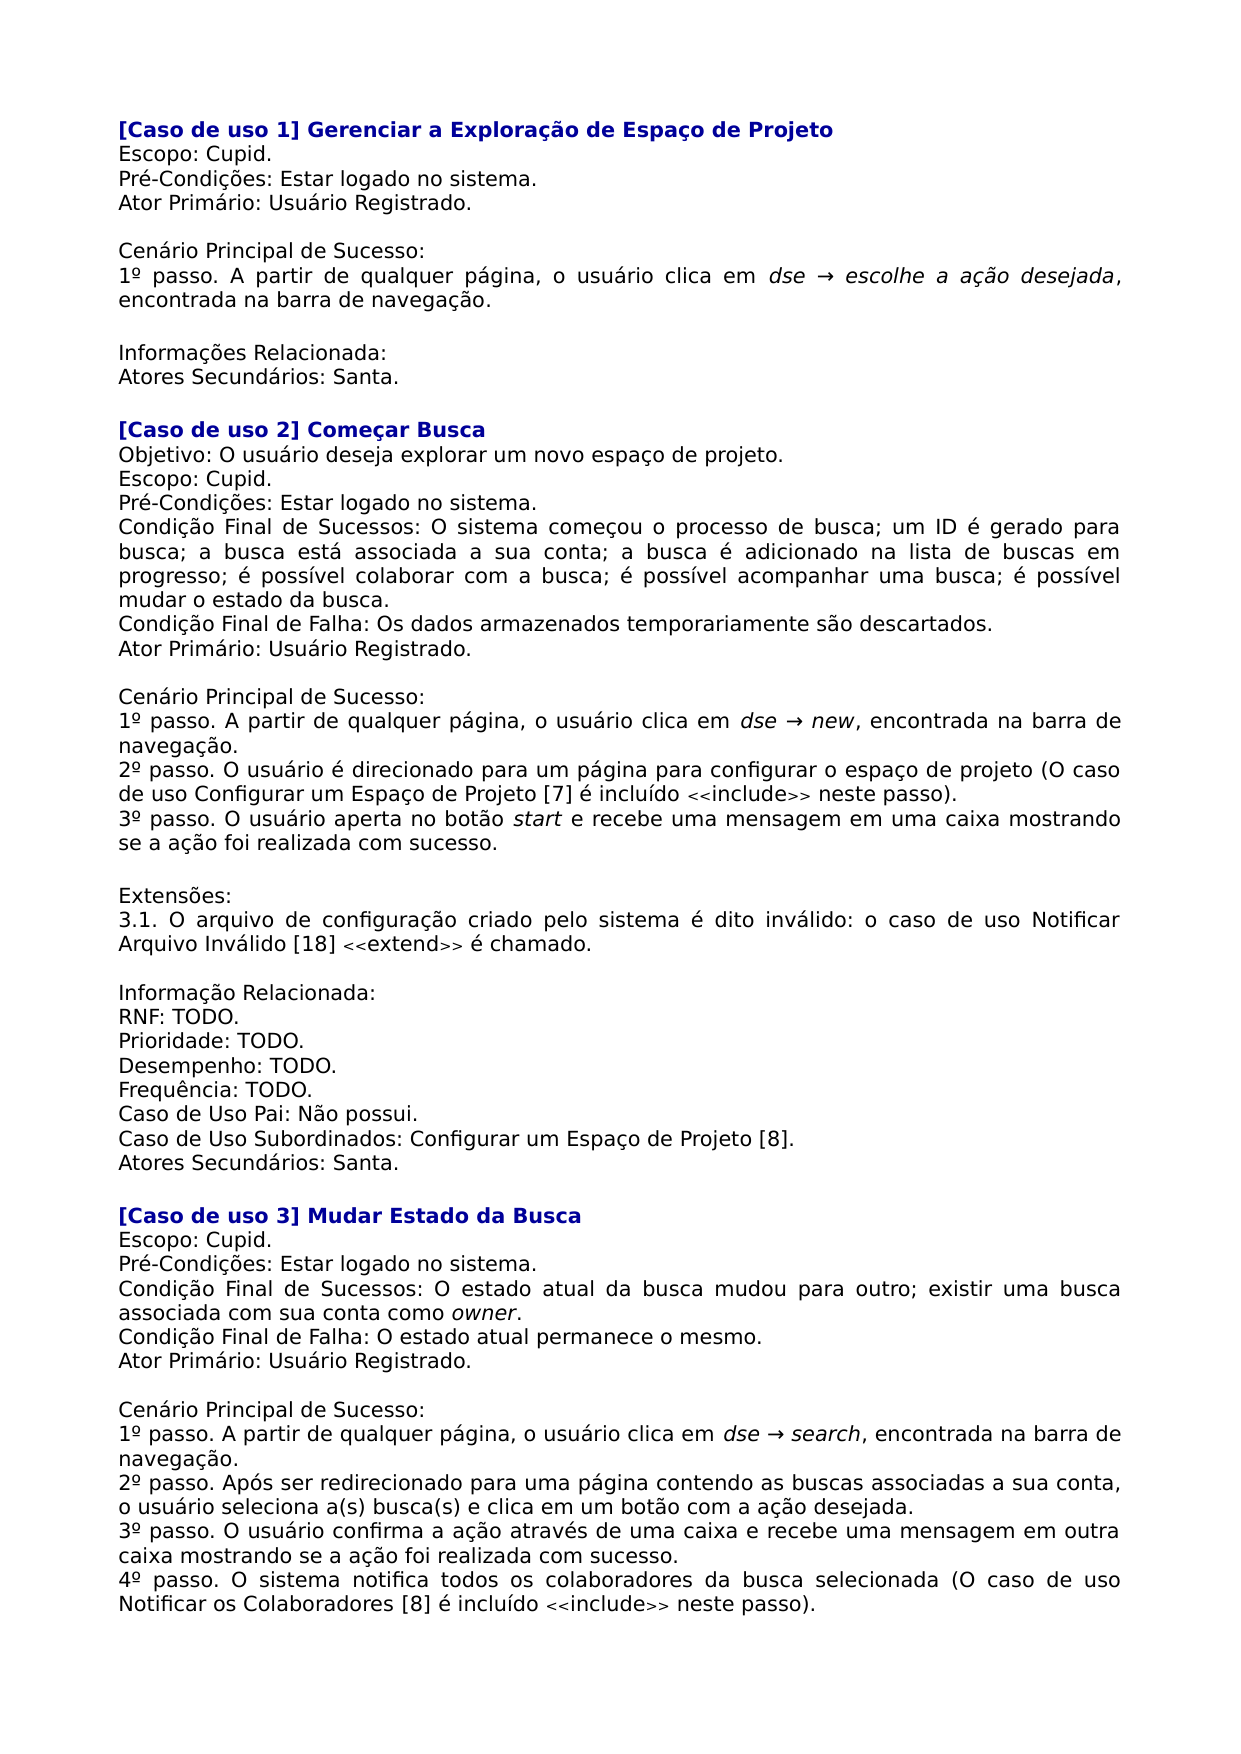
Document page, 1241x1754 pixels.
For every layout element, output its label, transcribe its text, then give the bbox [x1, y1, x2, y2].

text Ator Primário: Usuário Registrado. [118, 637, 1122, 661]
text 1º passo. A partir de qualquer página, o usuário clica em dse → escolhe a ação desejada, encontrada na barra de navegação. [118, 264, 1122, 312]
text Desempenho: TODO. [118, 1054, 1122, 1078]
text Pré-Condições: Estar logado no sistema. [118, 1252, 1122, 1277]
text Cenário Principal de Sucesso: [118, 685, 1122, 709]
text Frequência: TODO. [118, 1078, 1122, 1102]
text 1º passo. A partir de qualquer página, o usuário clica em dse → search, encontrada na barra de navegação. [118, 1422, 1122, 1471]
text Prioridade: TODO. [118, 1029, 1122, 1054]
text Pré-Condições: Estar logado no sistema. [118, 167, 1122, 191]
text Objetivo: O usuário deseja explorar um novo espaço de projeto. [118, 443, 1122, 467]
text Condição Final de Falha: O estado atual permanece o mesmo. [118, 1325, 1122, 1349]
text 2º passo. Após ser redirecionado para uma página contendo as buscas associadas a sua conta, o usuário seleciona a(s) busca(s) e clica em um botão com a ação desejada. [118, 1471, 1122, 1519]
text Caso de Uso Pai: Não possui. [118, 1102, 1122, 1127]
text Condição Final de Sucessos: O sistema começou o processo de busca; um ID é gerado para busca; a busca está associada a sua conta; a busca é adicionado na lista de buscas em progresso; é possível colaborar com a busca; é possível acompanhar uma busca; é possível mudar o estado da busca. [118, 515, 1122, 612]
text RNF: TODO. [118, 1005, 1122, 1029]
text 4º passo. O sistema notifica todos os colaboradores da busca selecionada (O caso de uso Notificar os Colaboradores [8] é incluído <<include>> neste passo). [118, 1568, 1122, 1617]
text Condição Final de Falha: Os dados armazenados temporariamente são descartados. [118, 612, 1122, 637]
text Escopo: Cupid. [118, 1228, 1122, 1252]
text Escopo: Cupid. [118, 142, 1122, 167]
text [Caso de uso 3] Mudar Estado da Busca [118, 1204, 1122, 1228]
text Ator Primário: Usuário Registrado. [118, 191, 1122, 215]
text Cenário Principal de Sucesso: [118, 239, 1122, 264]
text Caso de Uso Subordinados: Configurar um Espaço de Projeto [8]. [118, 1127, 1122, 1151]
text [Caso de uso 1] Gerenciar a Exploração de Espaço de Projeto [118, 118, 1122, 142]
text 3.1. O arquivo de configuração criado pelo sistema é dito inválido: o caso de uso Notificar Arquivo Inválido [18] <<extend>> é chamado. [118, 908, 1122, 957]
text Pré-Condições: Estar logado no sistema. [118, 491, 1122, 515]
text 1º passo. A partir de qualquer página, o usuário clica em dse → new, encontrada na barra de navegação. [118, 709, 1122, 758]
text Informações Relacionada: [118, 341, 1122, 365]
text Condição Final de Sucessos: O estado atual da busca mudou para outro; existir uma busca associada com sua conta como owner. [118, 1277, 1122, 1325]
text Ator Primário: Usuário Registrado. [118, 1349, 1122, 1374]
text Atores Secundários: Santa. [118, 1151, 1122, 1175]
text Escopo: Cupid. [118, 467, 1122, 491]
text Informação Relacionada: [118, 981, 1122, 1005]
text 2º passo. O usuário é direcionado para um página para configurar o espaço de projeto (O caso de uso Configurar um Espaço de Projeto [7] é incluído <<include>> neste passo). [118, 758, 1122, 807]
text 3º passo. O usuário aperta no botão start e recebe uma mensagem em uma caixa mostrando se a ação foi realizada com sucesso. [118, 807, 1122, 855]
text 3º passo. O usuário confirma a ação através de uma caixa e recebe uma mensagem em outra caixa mostrando se a ação foi realizada com sucesso. [118, 1519, 1122, 1568]
text Cenário Principal de Sucesso: [118, 1398, 1122, 1422]
text Extensões: [118, 884, 1122, 908]
text Atores Secundários: Santa. [118, 365, 1122, 389]
text [Caso de uso 2] Começar Busca [118, 418, 1122, 443]
